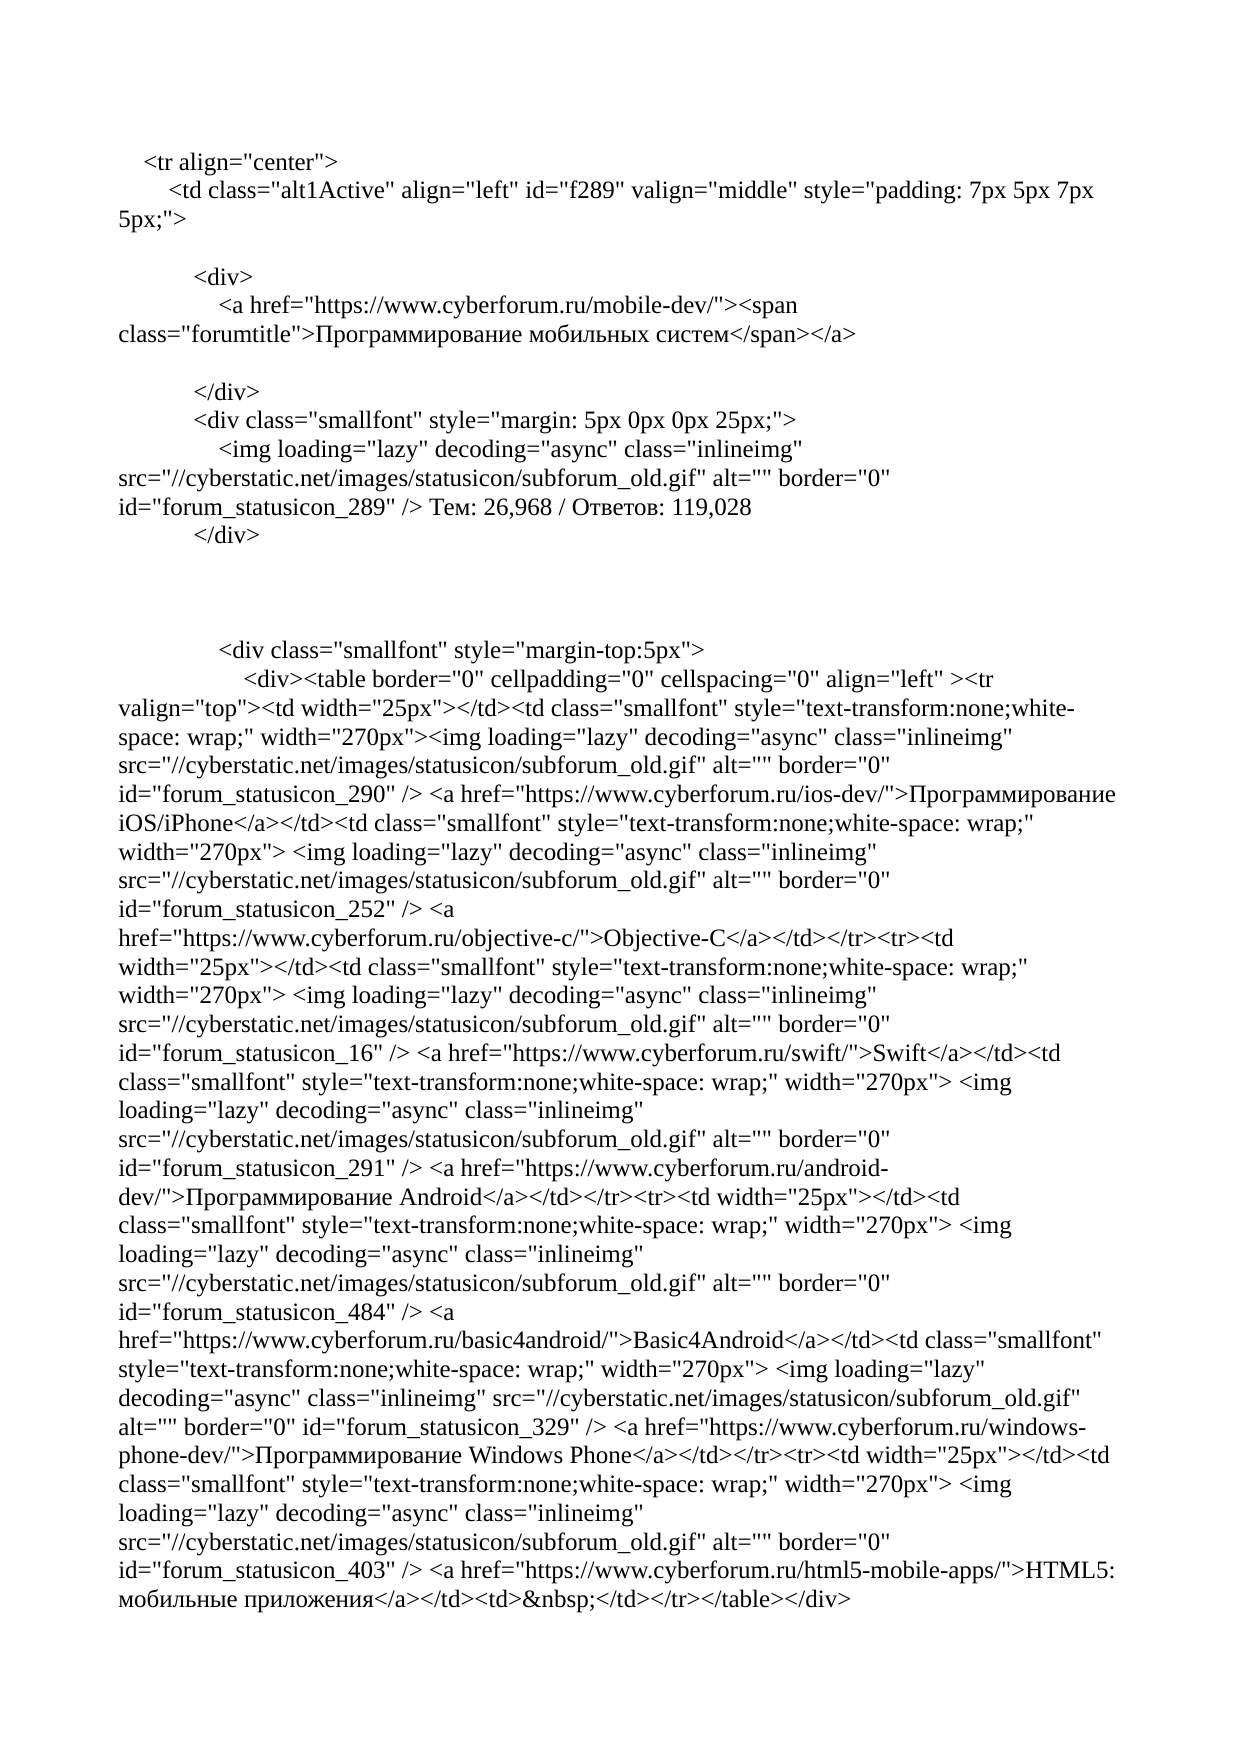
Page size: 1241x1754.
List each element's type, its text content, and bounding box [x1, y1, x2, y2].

text <div> [118, 262, 1122, 291]
text <div class="smallfont" style="margin-top:5px"> [118, 636, 1122, 664]
text <div class="smallfont" style="margin: 5px 0px 0px 25px;"> [118, 406, 1122, 434]
text </div> [118, 521, 1122, 549]
text <img loading="lazy" decoding="async" class="inlineimg" src="//cyberstatic.net/images/statusicon/subforum_old.gif" alt="" border="0" id="forum_statusicon_289" /> Тем: 26,968 / Ответов: 119,028 [118, 434, 1122, 521]
text <div><table border="0" cellpadding="0" cellspacing="0" align="left" ><tr valign="top"><td width="25px"></td><td class="smallfont" style="text-transform:none;white-space: wrap;" width="270px"><img loading="lazy" decoding="async" class="inlineimg" src="//cyberstatic.net/images/statusicon/subforum_old.gif" alt="" border="0" id="forum_statusicon_290" /> <a href="https://www.cyberforum.ru/ios-dev/">Программирование iOS/iPhone</a></td><td class="smallfont" style="text-transform:none;white-space: wrap;" width="270px"> <img loading="lazy" decoding="async" class="inlineimg" src="//cyberstatic.net/images/statusicon/subforum_old.gif" alt="" border="0" id="forum_statusicon_252" /> <a href="https://www.cyberforum.ru/objective-c/">Objective-C</a></td></tr><tr><td width="25px"></td><td class="smallfont" style="text-transform:none;white-space: wrap;" width="270px"> <img loading="lazy" decoding="async" class="inlineimg" src="//cyberstatic.net/images/statusicon/subforum_old.gif" alt="" border="0" id="forum_statusicon_16" /> <a href="https://www.cyberforum.ru/swift/">Swift</a></td><td class="smallfont" style="text-transform:none;white-space: wrap;" width="270px"> <img loading="lazy" decoding="async" class="inlineimg" src="//cyberstatic.net/images/statusicon/subforum_old.gif" alt="" border="0" id="forum_statusicon_291" /> <a href="https://www.cyberforum.ru/android-dev/">Программирование Android</a></td></tr><tr><td width="25px"></td><td class="smallfont" style="text-transform:none;white-space: wrap;" width="270px"> <img loading="lazy" decoding="async" class="inlineimg" src="//cyberstatic.net/images/statusicon/subforum_old.gif" alt="" border="0" id="forum_statusicon_484" /> <a href="https://www.cyberforum.ru/basic4android/">Basic4Android</a></td><td class="smallfont" style="text-transform:none;white-space: wrap;" width="270px"> <img loading="lazy" decoding="async" class="inlineimg" src="//cyberstatic.net/images/statusicon/subforum_old.gif" alt="" border="0" id="forum_statusicon_329" /> <a href="https://www.cyberforum.ru/windows-phone-dev/">Программирование Windows Phone</a></td></tr><tr><td width="25px"></td><td class="smallfont" style="text-transform:none;white-space: wrap;" width="270px"> <img loading="lazy" decoding="async" class="inlineimg" src="//cyberstatic.net/images/statusicon/subforum_old.gif" alt="" border="0" id="forum_statusicon_403" /> <a href="https://www.cyberforum.ru/html5-mobile-apps/">HTML5: мобильные приложения</a></td><td>&nbsp;</td></tr></table></div> [118, 664, 1122, 1613]
text <a href="https://www.cyberforum.ru/mobile-dev/"><span class="forumtitle">Программирование мобильных систем</span></a> [118, 291, 1122, 348]
text </div> [118, 377, 1122, 406]
text <td class="alt1Active" align="left" id="f289" valign="middle" style="padding: 7px 5px 7px 5px;"> [118, 176, 1122, 233]
text <tr align="center"> [118, 147, 1122, 176]
